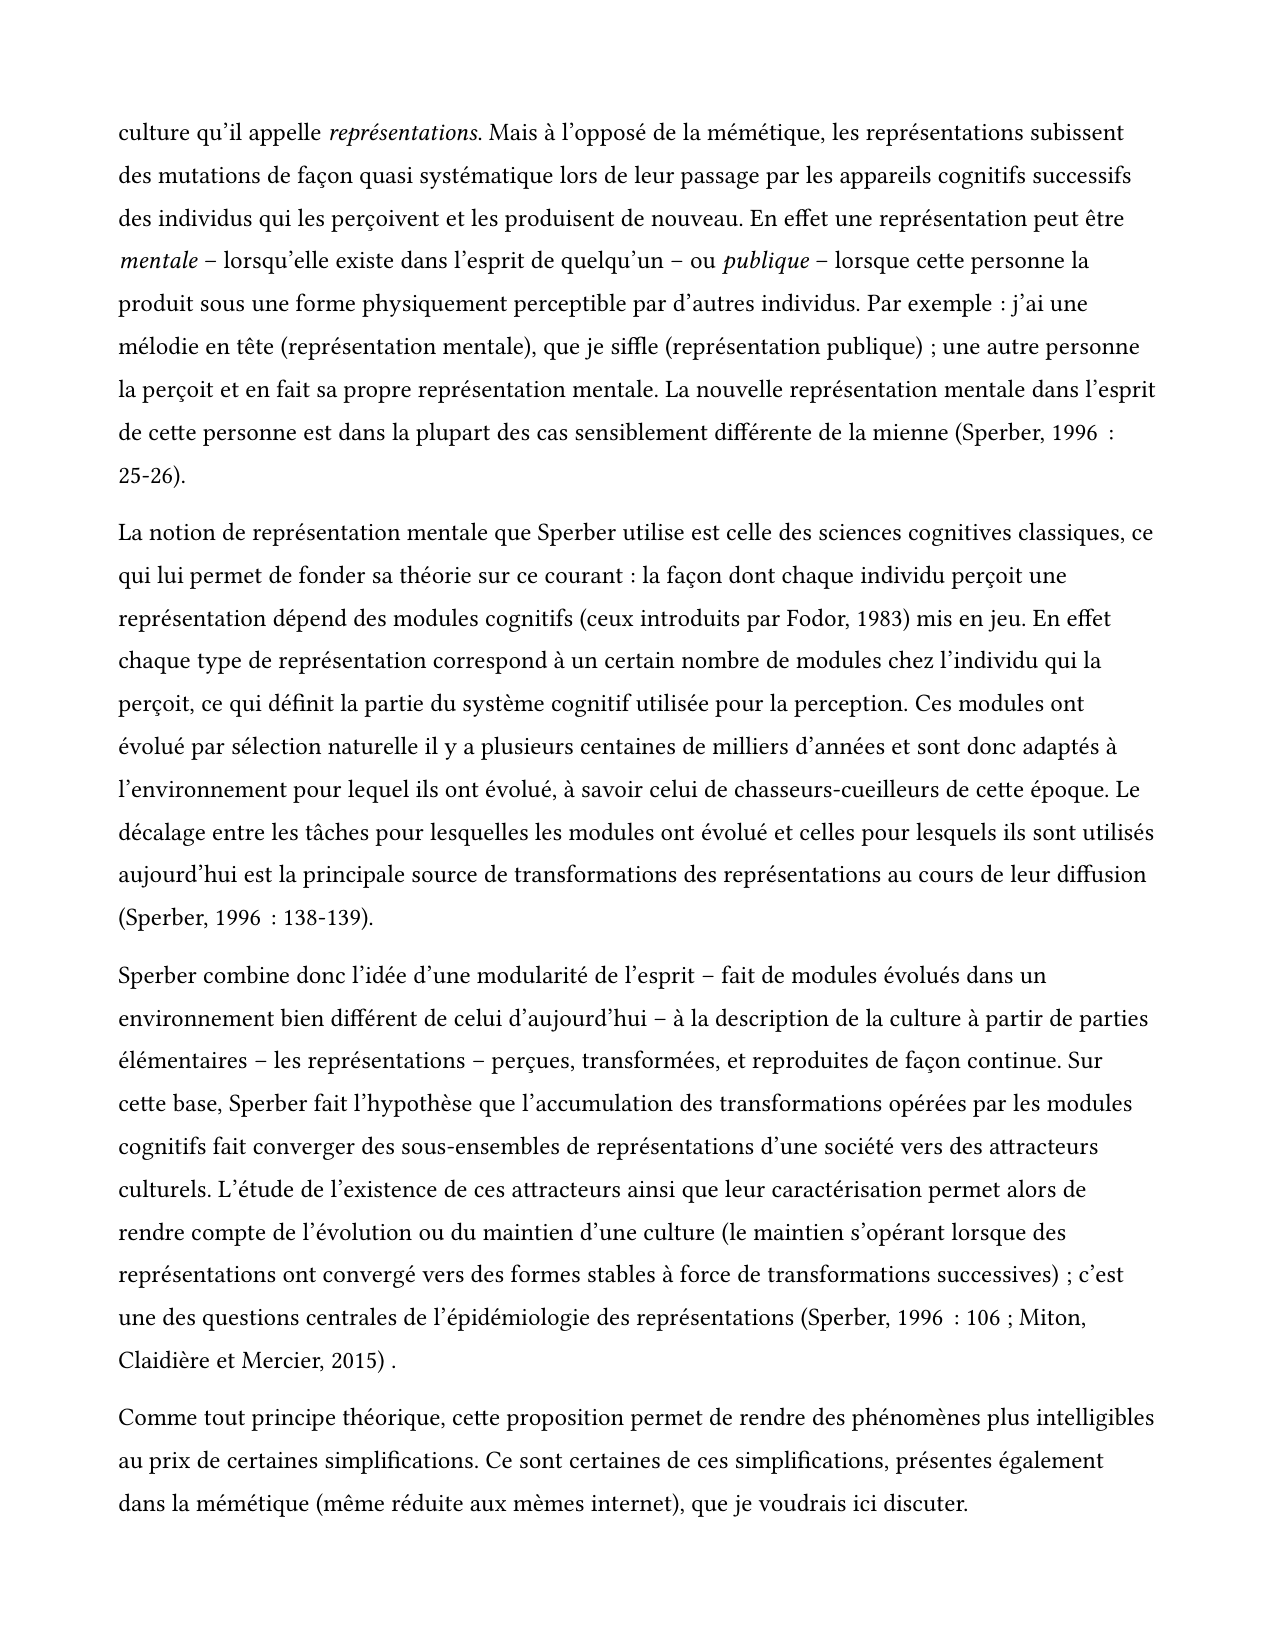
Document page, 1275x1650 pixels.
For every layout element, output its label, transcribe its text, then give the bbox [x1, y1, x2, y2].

text culture qu’il appelle représentations. Mais à l’opposé de la mémétique, les représentations subissent des mutations de façon quasi systématique lors de leur passage par les appareils cognitifs successifs des individus qui les perçoivent et les produisent de nouveau. En effet une représentation peut être mentale – lorsqu’elle existe dans l’esprit de quelqu’un – ou publique – lorsque cette personne la produit sous une forme physiquement perceptible par d’autres individus. Par exemple : j’ai une mélodie en tête (représentation mentale), que je siffle (représentation publique) ; une autre personne la perçoit et en fait sa propre représentation mentale. La nouvelle représentation mentale dans l’esprit de cette personne est dans la plupart des cas sensiblement différente de la mienne (Sperber, 1996 : 25‑26). [118, 118, 1157, 489]
text Sperber combine donc l’idée d’une modularité de l’esprit – fait de modules évolués dans un environnement bien différent de celui d’aujourd’hui – à la description de la culture à partir de parties élémentaires – les représentations – perçues, transformées, et reproduites de façon continue. Sur cette base, Sperber fait l’hypothèse que l’accumulation des transformations opérées par les modules cognitifs fait converger des sous-ensembles de représentations d’une société vers des attracteurs culturels. L’étude de l’existence de ces attracteurs ainsi que leur caractérisation permet alors de rendre compte de l’évolution ou du maintien d’une culture (le maintien s’opérant lorsque des représentations ont convergé vers des formes stables à force de transformations successives) ; c’est une des questions centrales de l’épidémiologie des représentations (Sperber, 1996 : 106 ; Miton, Claidière et Mercier, 2015) . [118, 961, 1157, 1374]
text Comme tout principe théorique, cette proposition permet de rendre des phénomènes plus intelligibles au prix de certaines simplifications. Ce sont certaines de ces simplifications, présentes également dans la mémétique (même réduite aux mèmes internet), que je voudrais ici discuter. [118, 1403, 1157, 1518]
text La notion de représentation mentale que Sperber utilise est celle des sciences cognitives classiques, ce qui lui permet de fonder sa théorie sur ce courant : la façon dont chaque individu perçoit une représentation dépend des modules cognitifs (ceux introduits par Fodor, 1983) mis en jeu. En effet chaque type de représentation correspond à un certain nombre de modules chez l’individu qui la perçoit, ce qui définit la partie du système cognitif utilisée pour la perception. Ces modules ont évolué par sélection naturelle il y a plusieurs centaines de milliers d’années et sont donc adaptés à l’environnement pour lequel ils ont évolué, à savoir celui de chasseurs-cueilleurs de cette époque. Le décalage entre les tâches pour lesquelles les modules ont évolué et celles pour lesquels ils sont utilisés aujourd’hui est la principale source de transformations des représentations au cours de leur diffusion (Sperber, 1996 : 138‑139). [118, 518, 1157, 932]
